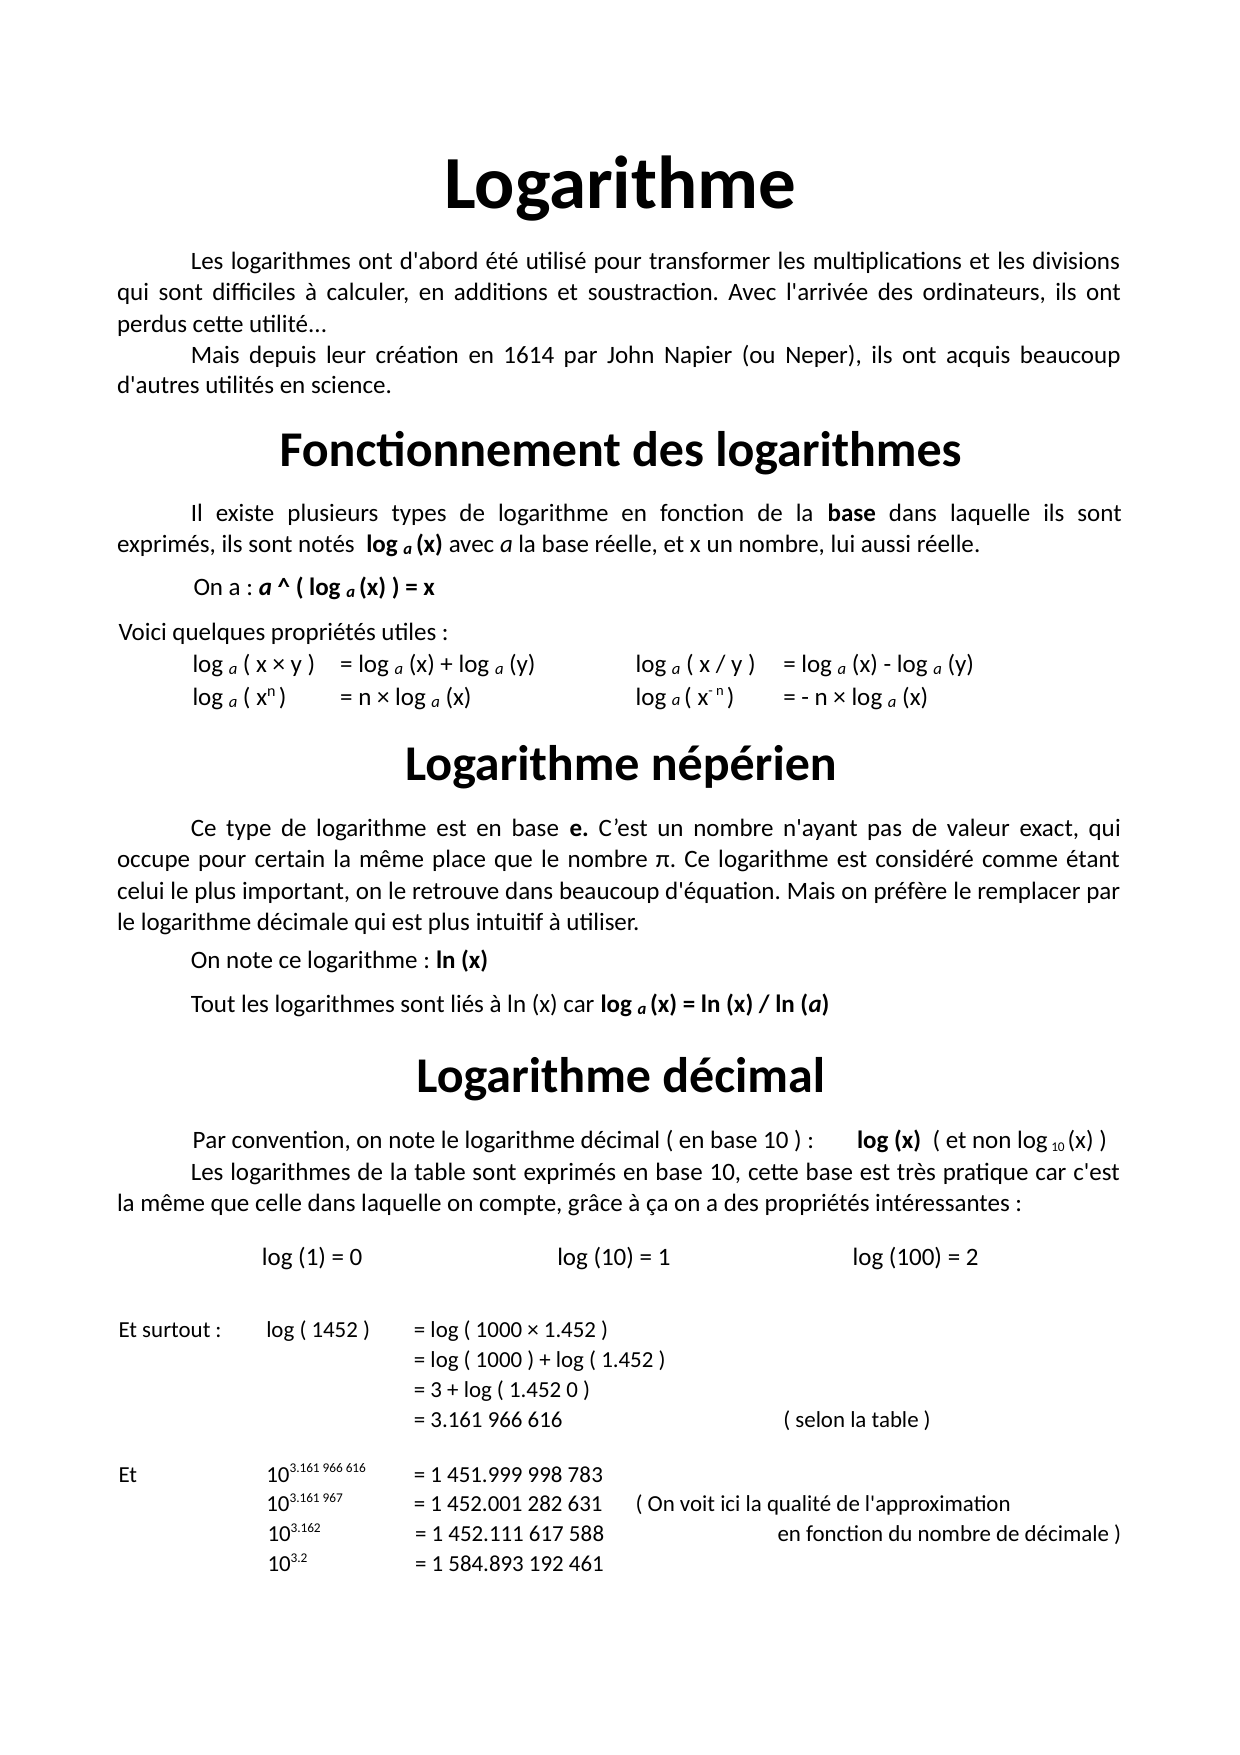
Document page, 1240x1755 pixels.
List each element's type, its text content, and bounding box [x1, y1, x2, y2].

text Il existe plusieurs types de logarithme en fonction de la base dans laquelle ils sont exprimés, ils sont notés log a (x) avec a la base réelle, et x un nombre, lui aussi réelle. [117, 497, 1122, 559]
text Et surtout : log ( 1452 ) = log ( 1000 × 1.452 ) [118, 1316, 1122, 1344]
text Voici quelques propriétés utiles : [118, 616, 1122, 646]
text = 3.161 966 616 ( selon la table ) [118, 1405, 1122, 1433]
text 103.162 = 1 452.111 617 588 en fonction du nombre de décimale ) [193, 1519, 1122, 1547]
text log a ( xn ) = n × log a (x) log a ( x- n ) = - n × log a (x) [118, 681, 1122, 712]
text log (1) = 0 log (10) = 1 log (100) = 2 [118, 1241, 1122, 1271]
text Les logarithmes de la table sont exprimés en base 10, cette base est très pratique car c'est la même que celle dans laquelle on compte, grâce à ça on a des propriétés intéressantes : [117, 1156, 1122, 1218]
subtitle Fonctionnement des logarithmes [120, 418, 1122, 479]
subtitle Logarithme népérien [120, 731, 1122, 792]
text Logarithme [119, 135, 1122, 227]
text 103.2 = 1 584.893 192 461 [193, 1549, 1122, 1577]
text 103.161 967 = 1 452.001 282 631 ( On voit ici la qualité de l'approximation [118, 1489, 1114, 1518]
subtitle Logarithme décimal [120, 1043, 1122, 1104]
text log a ( x × y ) = log a (x) + log a (y) log a ( x / y ) = log a (x) - log a (y) [118, 648, 1122, 679]
text On note ce logarithme : ln (x) [117, 944, 1122, 974]
text Ce type de logarithme est en base e. C’est un nombre n'ayant pas de valeur exact, qui occupe pour certain la même place que le nombre π. Ce logarithme est considéré comme étant celui le plus important, on le retrouve dans beaucoup d'équation. Mais on préfère le remplacer par le logarithme décimale qui est plus intuitif à utiliser. [117, 812, 1122, 937]
text Tout les logarithmes sont liés à ln (x) car log a (x) = ln (x) / ln (a) [117, 988, 1122, 1018]
text Les logarithmes ont d'abord été utilisé pour transformer les multiplications et les divisions qui sont difficiles à calculer, en additions et soustraction. Avec l'arrivée des ordinateurs, ils ont perdus cette utilité... [117, 245, 1122, 338]
text Par convention, on note le logarithme décimal ( en base 10 ) : log (x) ( et non log 10 (x) ) [118, 1124, 1122, 1155]
text Et 103.161 966 616 = 1 451.999 998 783 [118, 1460, 1122, 1488]
text On a : a ^ ( log a (x) ) = x [193, 571, 1122, 602]
text = 3 + log ( 1.452 0 ) [118, 1375, 1122, 1403]
text = log ( 1000 ) + log ( 1.452 ) [118, 1346, 1122, 1373]
text Mais depuis leur création en 1614 par John Napier (ou Neper), ils ont acquis beaucoup d'autres utilités en science. [117, 339, 1122, 400]
